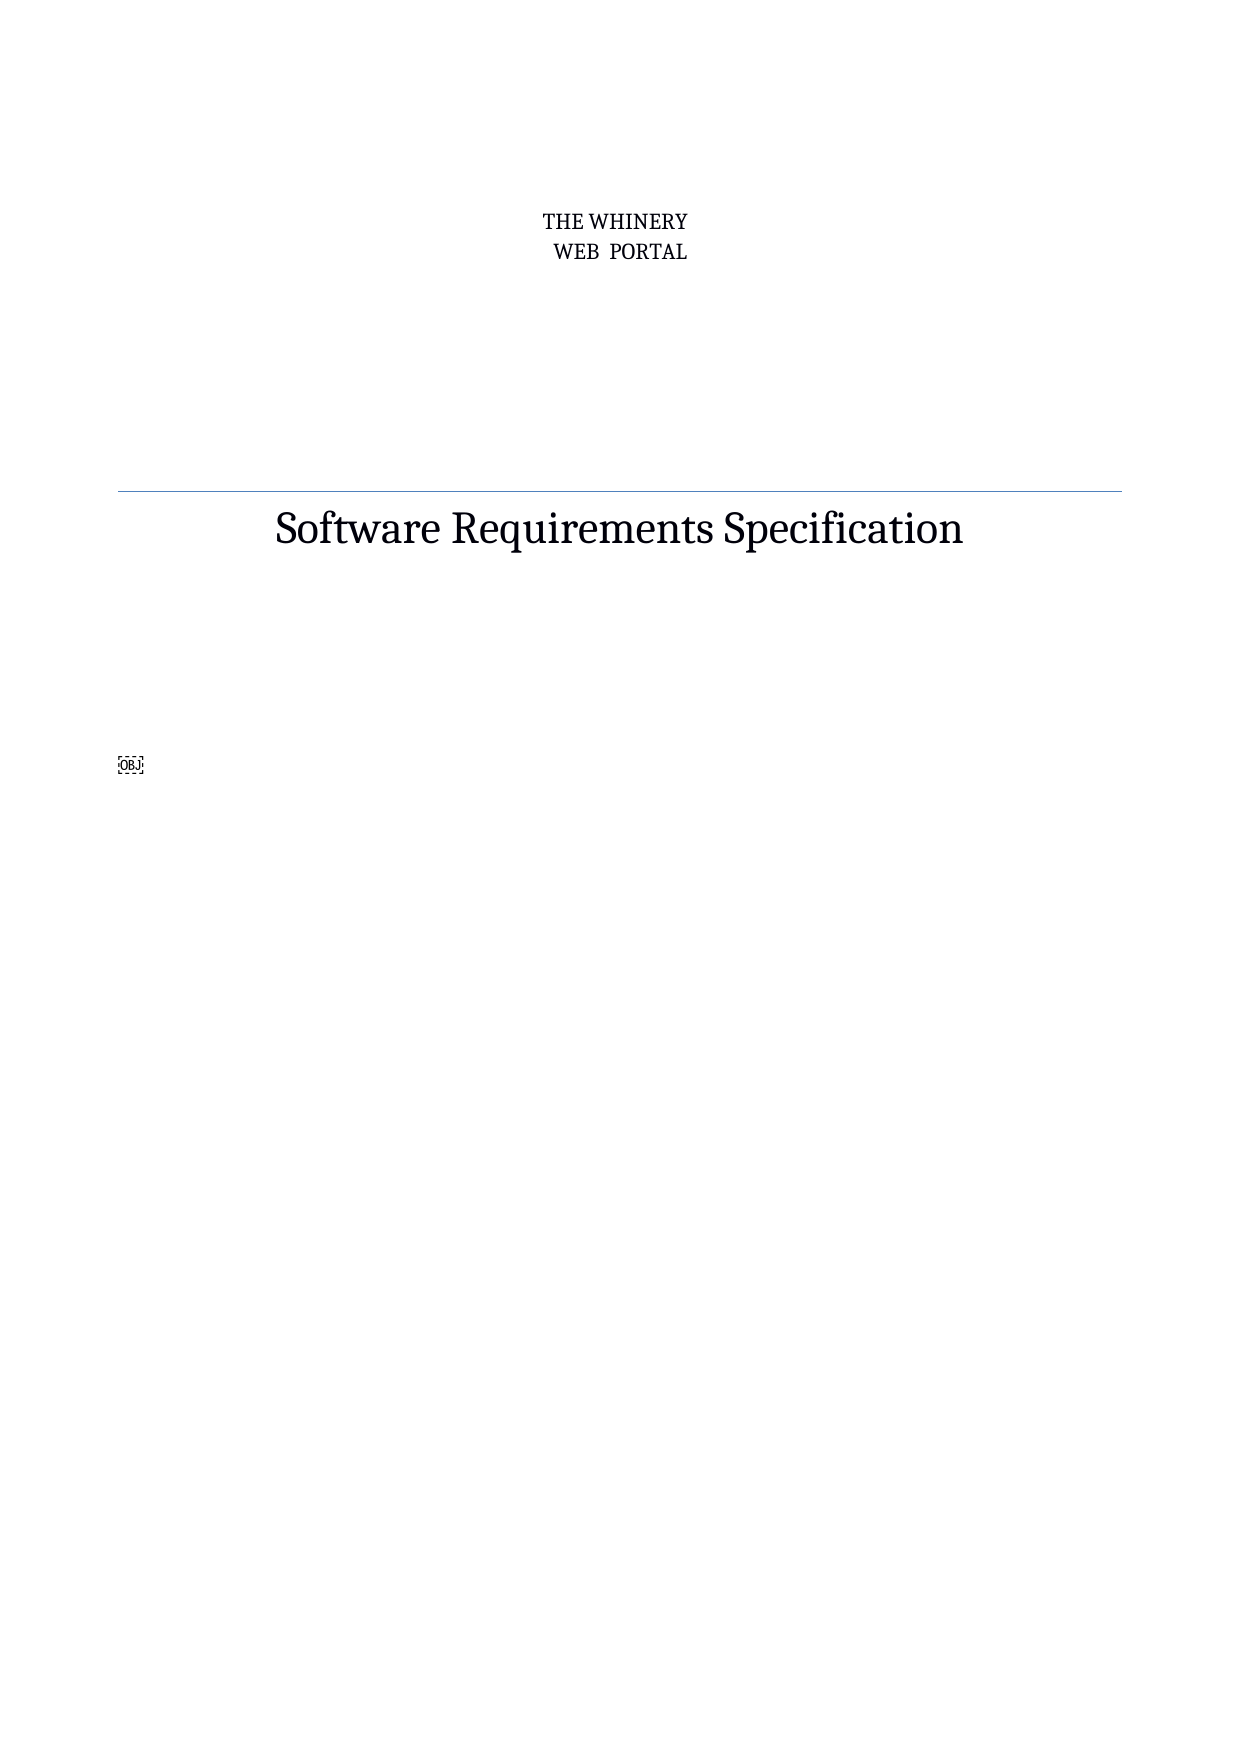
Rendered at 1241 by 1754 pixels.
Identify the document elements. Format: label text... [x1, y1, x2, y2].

table_header The Whinery Web portal [118, 118, 1122, 491]
table_cell Software Requirements Specification [118, 492, 1122, 566]
table_cell [118, 566, 1122, 603]
table_cell [118, 641, 1122, 699]
table_cell [118, 603, 1122, 641]
text ￼ [118, 751, 1122, 780]
